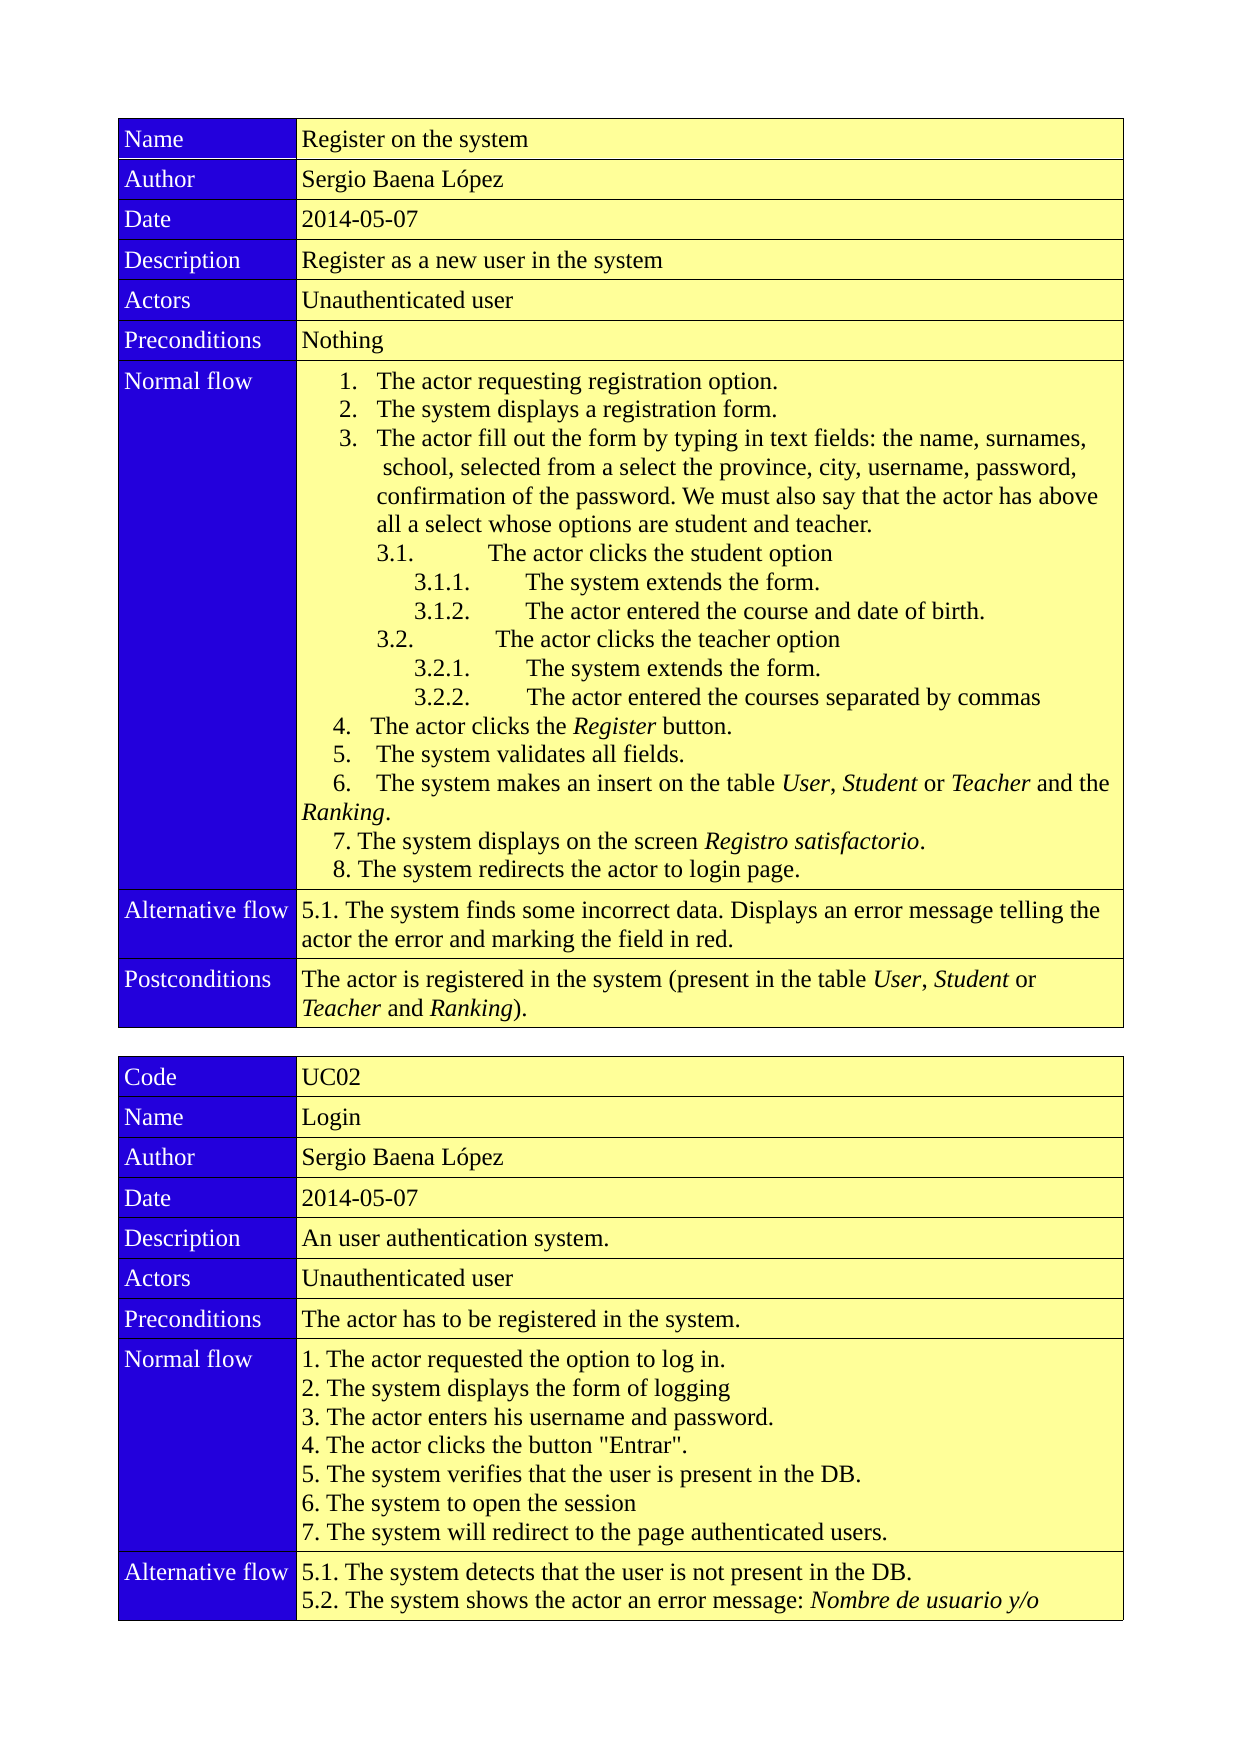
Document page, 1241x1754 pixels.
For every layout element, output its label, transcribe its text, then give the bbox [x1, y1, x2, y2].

table_cell Date [119, 1178, 296, 1217]
table_cell Postconditions [119, 959, 296, 1027]
table_cell Sergio Baena López [297, 160, 1123, 199]
table_cell Sergio Baena López [297, 1138, 1123, 1177]
table_cell Unauthenticated user [297, 1259, 1123, 1298]
table_cell Normal flow [119, 1339, 296, 1551]
table_cell Actors [119, 1259, 296, 1298]
table_cell Description [119, 1218, 296, 1258]
table_cell Name [119, 119, 296, 158]
table_cell 2014-05-07 [297, 200, 1123, 239]
table_cell Register on the system [297, 119, 1123, 158]
table_header UC02 [297, 1057, 1123, 1096]
table_cell Author [119, 160, 296, 199]
table_cell The actor requesting registration option. The system displays a registration form. The actor fill out the form by typing in text fields: the name, surnames, school, selected from a select the province, city, username, password, confirmation of the password. We must also say that the actor has above all a select whose options are student and teacher. The actor clicks the student option The system extends the form. The actor entered the course and date of birth. 3.2. The actor clicks the teacher option 3.2.1. The system extends the form. 3.2.2. The actor entered the courses separated by commas 4. The actor clicks the Register button. 5. The system validates all fields. 6. The system makes an insert on the table User, Student or Teacher and the Ranking. 7. The system displays on the screen Registro satisfactorio. 8. The system redirects the actor to login page. [297, 361, 1123, 889]
table_cell Date [119, 200, 296, 239]
table_cell Register as a new user in the system [297, 240, 1123, 279]
table_cell 5.1. The system finds some incorrect data. Displays an error message telling the actor the error and marking the field in red. [297, 890, 1123, 958]
table_cell 5.1. The system detects that the user is not present in the DB. 5.2. The system shows the actor an error message: Nombre de usuario y/o [297, 1552, 1123, 1620]
table_cell 2014-05-07 [297, 1178, 1123, 1217]
table_cell Description [119, 240, 296, 279]
table_cell Unauthenticated user [297, 280, 1123, 320]
table_cell Preconditions [119, 321, 296, 360]
table_cell Name [119, 1097, 296, 1137]
table_cell Nothing [297, 321, 1123, 360]
table_cell Normal flow [119, 361, 296, 889]
table_cell The actor has to be registered in the system. [297, 1299, 1123, 1338]
table_cell Author [119, 1138, 296, 1177]
table_cell An user authentication system. [297, 1218, 1123, 1258]
table_cell The actor is registered in the system (present in the table User, Student or Teacher and Ranking). [297, 959, 1123, 1027]
table_cell Preconditions [119, 1299, 296, 1338]
table_cell Actors [119, 280, 296, 320]
table_cell 1. The actor requested the option to log in. 2. The system displays the form of logging 3. The actor enters his username and password. 4. The actor clicks the button "Entrar". 5. The system verifies that the user is present in the DB. 6. The system to open the session 7. The system will redirect to the page authenticated users. [297, 1339, 1123, 1551]
table_header Code [119, 1057, 296, 1096]
table_cell Login [297, 1097, 1123, 1137]
table_cell Alternative flow [119, 1552, 296, 1620]
table_cell Alternative flow [119, 890, 296, 958]
